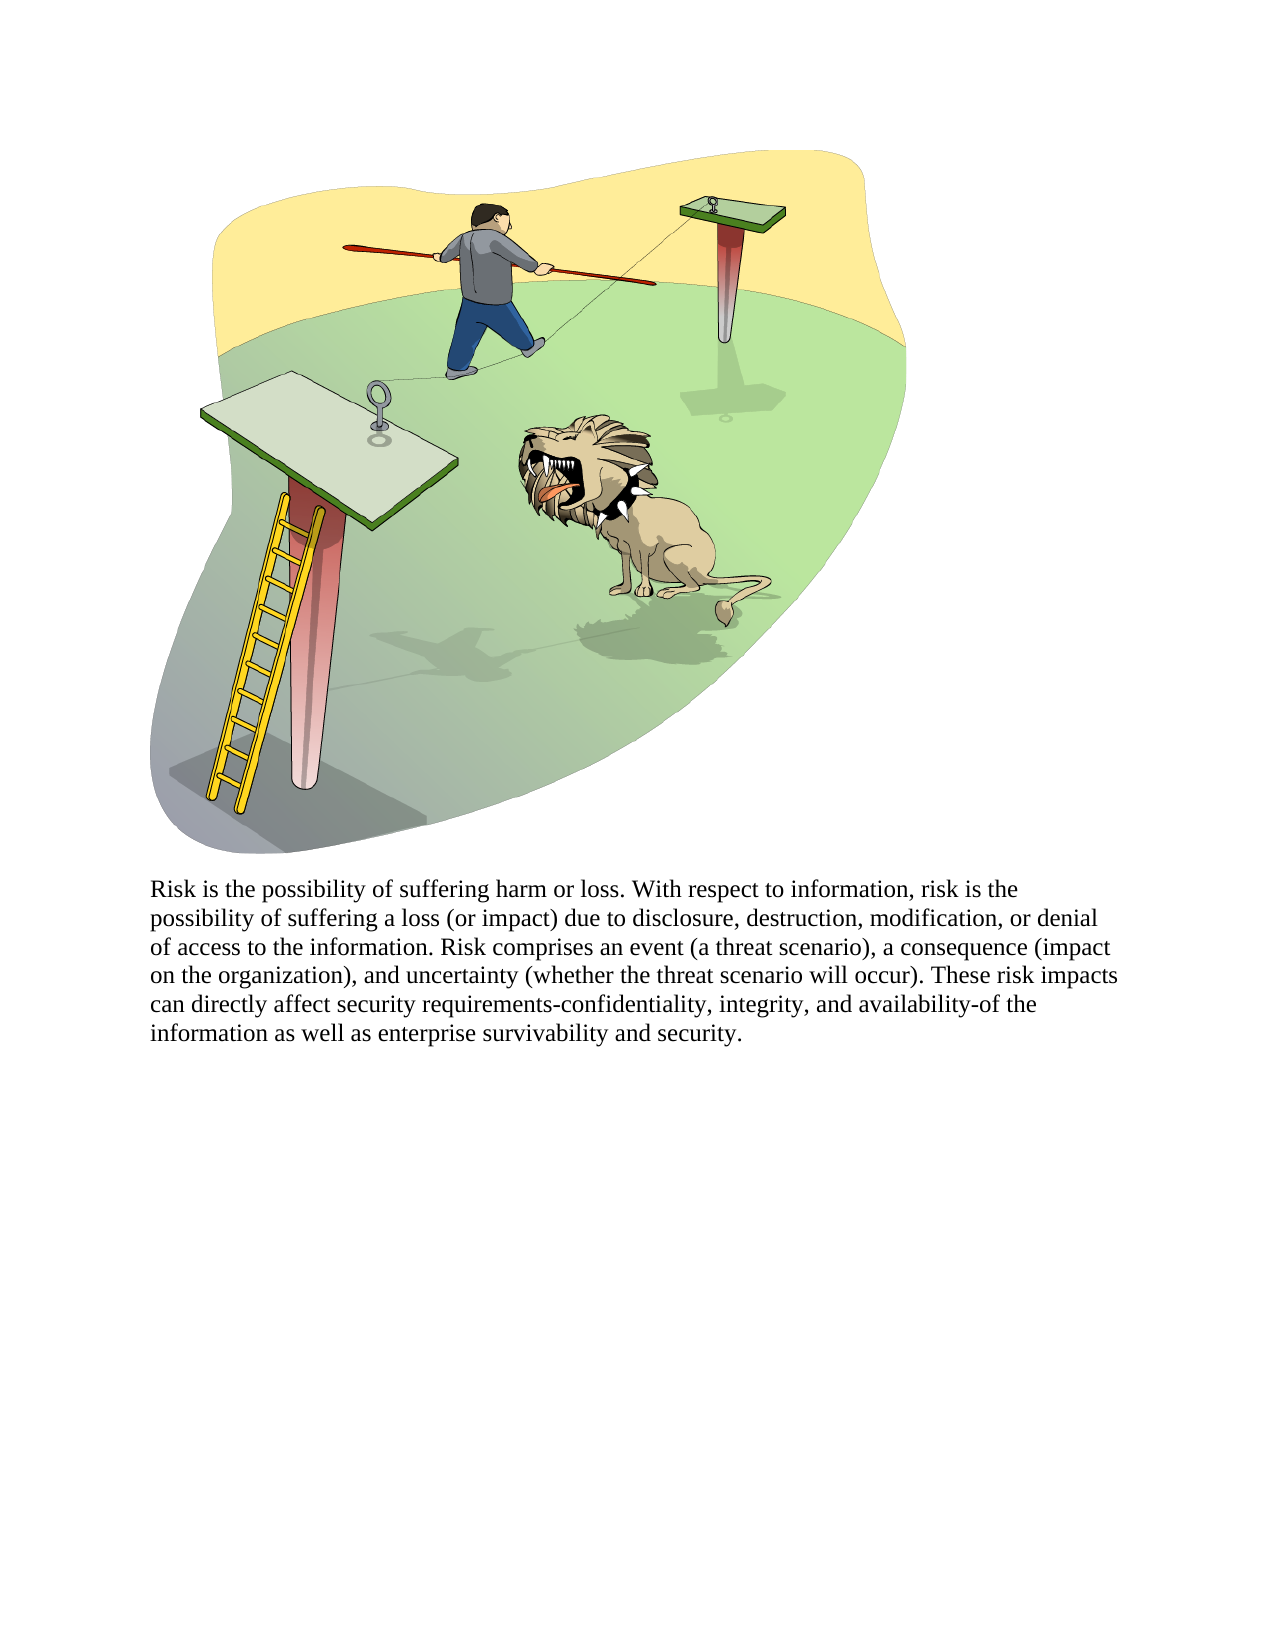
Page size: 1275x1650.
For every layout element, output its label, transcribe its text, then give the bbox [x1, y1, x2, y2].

text Risk is the possibility of suffering harm or loss. With respect to information, risk is the possibility of suffering a loss (or impact) due to disclosure, destruction, modification, or denial of access to the information. Risk comprises an event (a threat scenario), a consequence (impact on the organization), and uncertainty (whether the threat scenario will occur). These risk impacts can directly affect security requirements-confidentiality, integrity, and availability-of the information as well as enterprise survivability and security. [150, 874, 1125, 1047]
